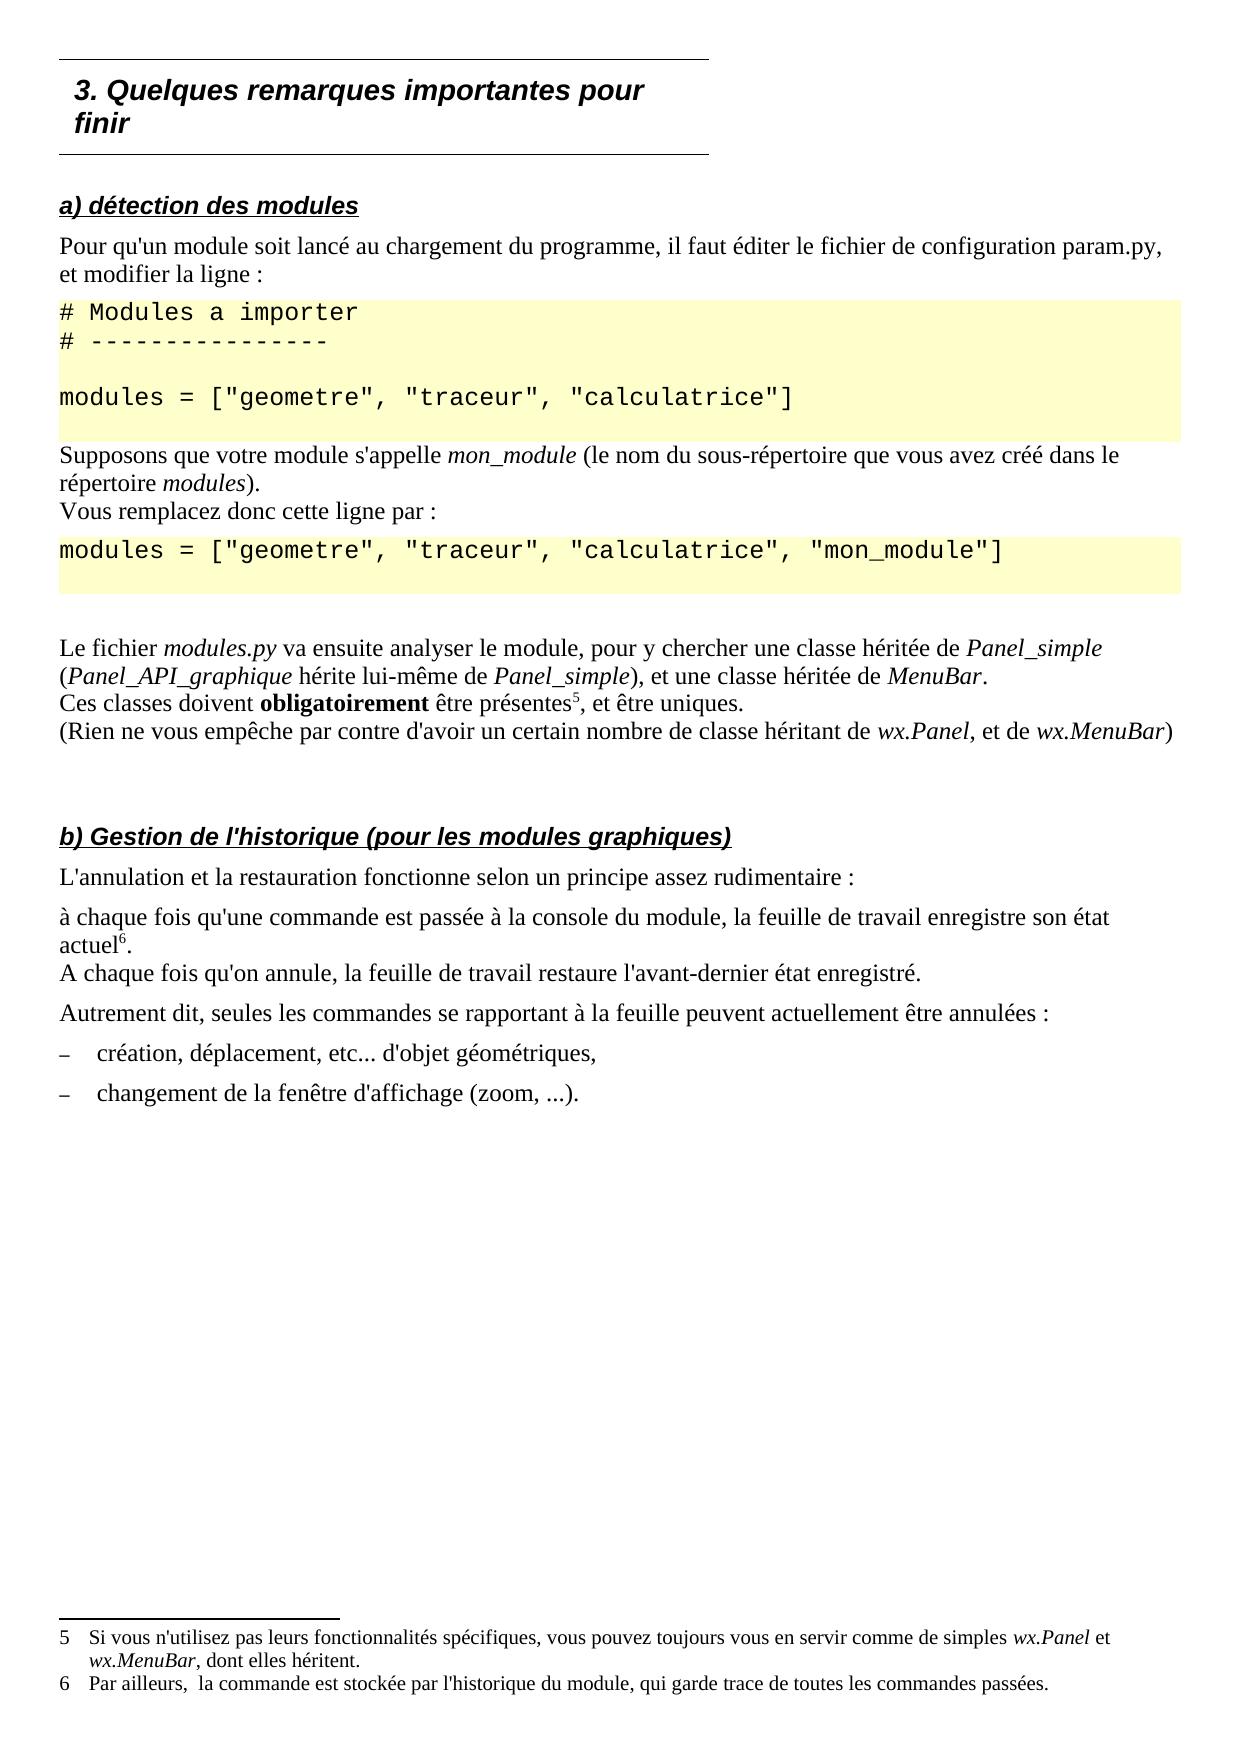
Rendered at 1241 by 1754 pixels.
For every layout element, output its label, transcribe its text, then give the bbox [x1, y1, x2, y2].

list création, déplacement, etc... d'objet géométriques, [59, 1039, 1181, 1067]
text Si vous n'utilisez pas leurs fonctionnalités spécifiques, vous pouvez toujours vous en servir comme de simples wx.Panel et wx.MenuBar, dont elles héritent. [59, 1626, 1181, 1672]
text Supposons que votre module s'appelle mon_module (le nom du sous-répertoire que vous avez créé dans le répertoire modules). Vous remplacez donc cette ligne par : [59, 442, 1181, 525]
text Par ailleurs, la commande est stockée par l'historique du module, qui garde trace de toutes les commandes passées. [59, 1672, 1181, 1695]
text modules = ["geometre", "traceur", "calculatrice", "mon_module"] [59, 537, 1181, 594]
text à chaque fois qu'une commande est passée à la console du module, la feuille de travail enregistre son état actuel. A chaque fois qu'on annule, la feuille de travail restaure l'avant-dernier état enregistré. [59, 903, 1181, 986]
subtitle 3. Quelques remarques importantes pour finir [59, 60, 709, 154]
list changement de la fenêtre d'affichage (zoom, ...). [59, 1079, 1181, 1107]
text # Modules a importer # ---------------- modules = ["geometre", "traceur", "calculatrice"] [59, 300, 1181, 442]
text Autrement dit, seules les commandes se rapportant à la feuille peuvent actuellement être annulées : [59, 999, 1181, 1027]
text Le fichier modules.py va ensuite analyser le module, pour y chercher une classe héritée de Panel_simple (Panel_API_graphique hérite lui-même de Panel_simple), et une classe héritée de MenuBar. Ces classes doivent obligatoirement être présentes, et être uniques. (Rien ne vous empêche par contre d'avoir un certain nombre de classe héritant de wx.Panel, et de wx.MenuBar) [59, 634, 1181, 745]
subtitle b) Gestion de l'historique (pour les modules graphiques) [59, 823, 1181, 851]
text Pour qu'un module soit lancé au chargement du programme, il faut éditer le fichier de configuration param.py, et modifier la ligne : [59, 232, 1181, 287]
subtitle a) détection des modules [59, 192, 1181, 219]
text L'annulation et la restauration fonctionne selon un principe assez rudimentaire : [59, 863, 1181, 891]
